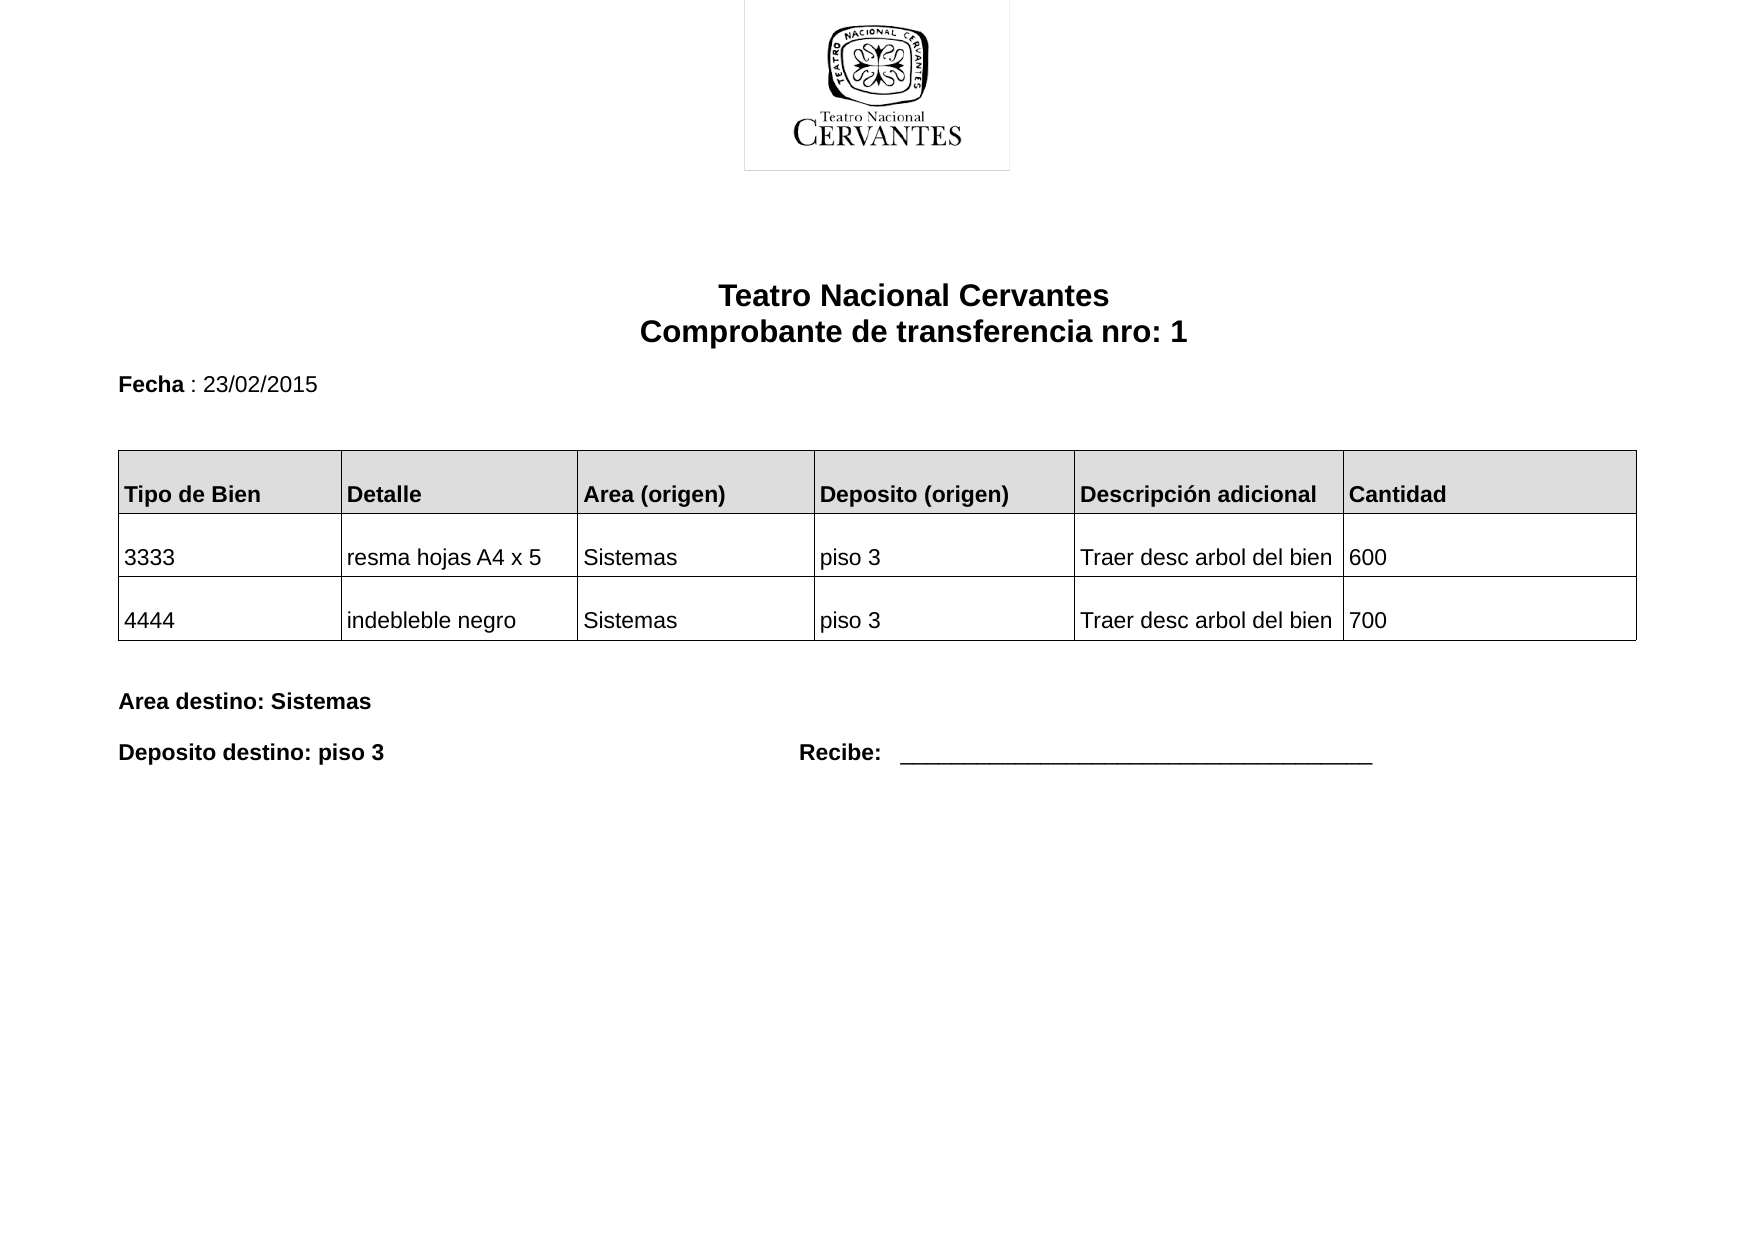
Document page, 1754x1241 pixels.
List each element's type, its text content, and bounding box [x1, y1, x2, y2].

table_cell piso 3 [815, 514, 1074, 576]
table_cell Traer desc arbol del bien [1075, 577, 1343, 640]
table_cell 700 [1344, 577, 1636, 640]
table_cell Traer desc arbol del bien [1075, 514, 1343, 576]
table_cell Sistemas [578, 577, 814, 640]
table_cell resma hojas A4 x 5 [342, 514, 577, 576]
table_header Deposito (origen) [815, 451, 1074, 513]
table_header Descripción adicional [1075, 451, 1343, 513]
text Teatro Nacional Cervantes [118, 277, 1636, 313]
table_header Area (origen) [578, 451, 814, 513]
text Fecha : 23/02/2015 [118, 371, 1636, 397]
table_header Tipo de Bien [119, 451, 341, 513]
table_cell 600 [1344, 514, 1636, 576]
table_cell indebleble negro [342, 577, 577, 640]
text Comprobante de transferencia nro: 1 [118, 313, 1636, 349]
text Area destino: Sistemas [118, 688, 1636, 714]
text Deposito destino: piso 3 Recibe: _____________________________________ [118, 738, 1636, 765]
table_cell 3333 [119, 514, 341, 576]
table_cell Sistemas [578, 514, 814, 576]
table_cell piso 3 [815, 577, 1074, 640]
table_header Cantidad [1344, 451, 1636, 513]
picture [744, 0, 1010, 171]
table_cell 4444 [119, 577, 341, 640]
table_header Detalle [342, 451, 577, 513]
